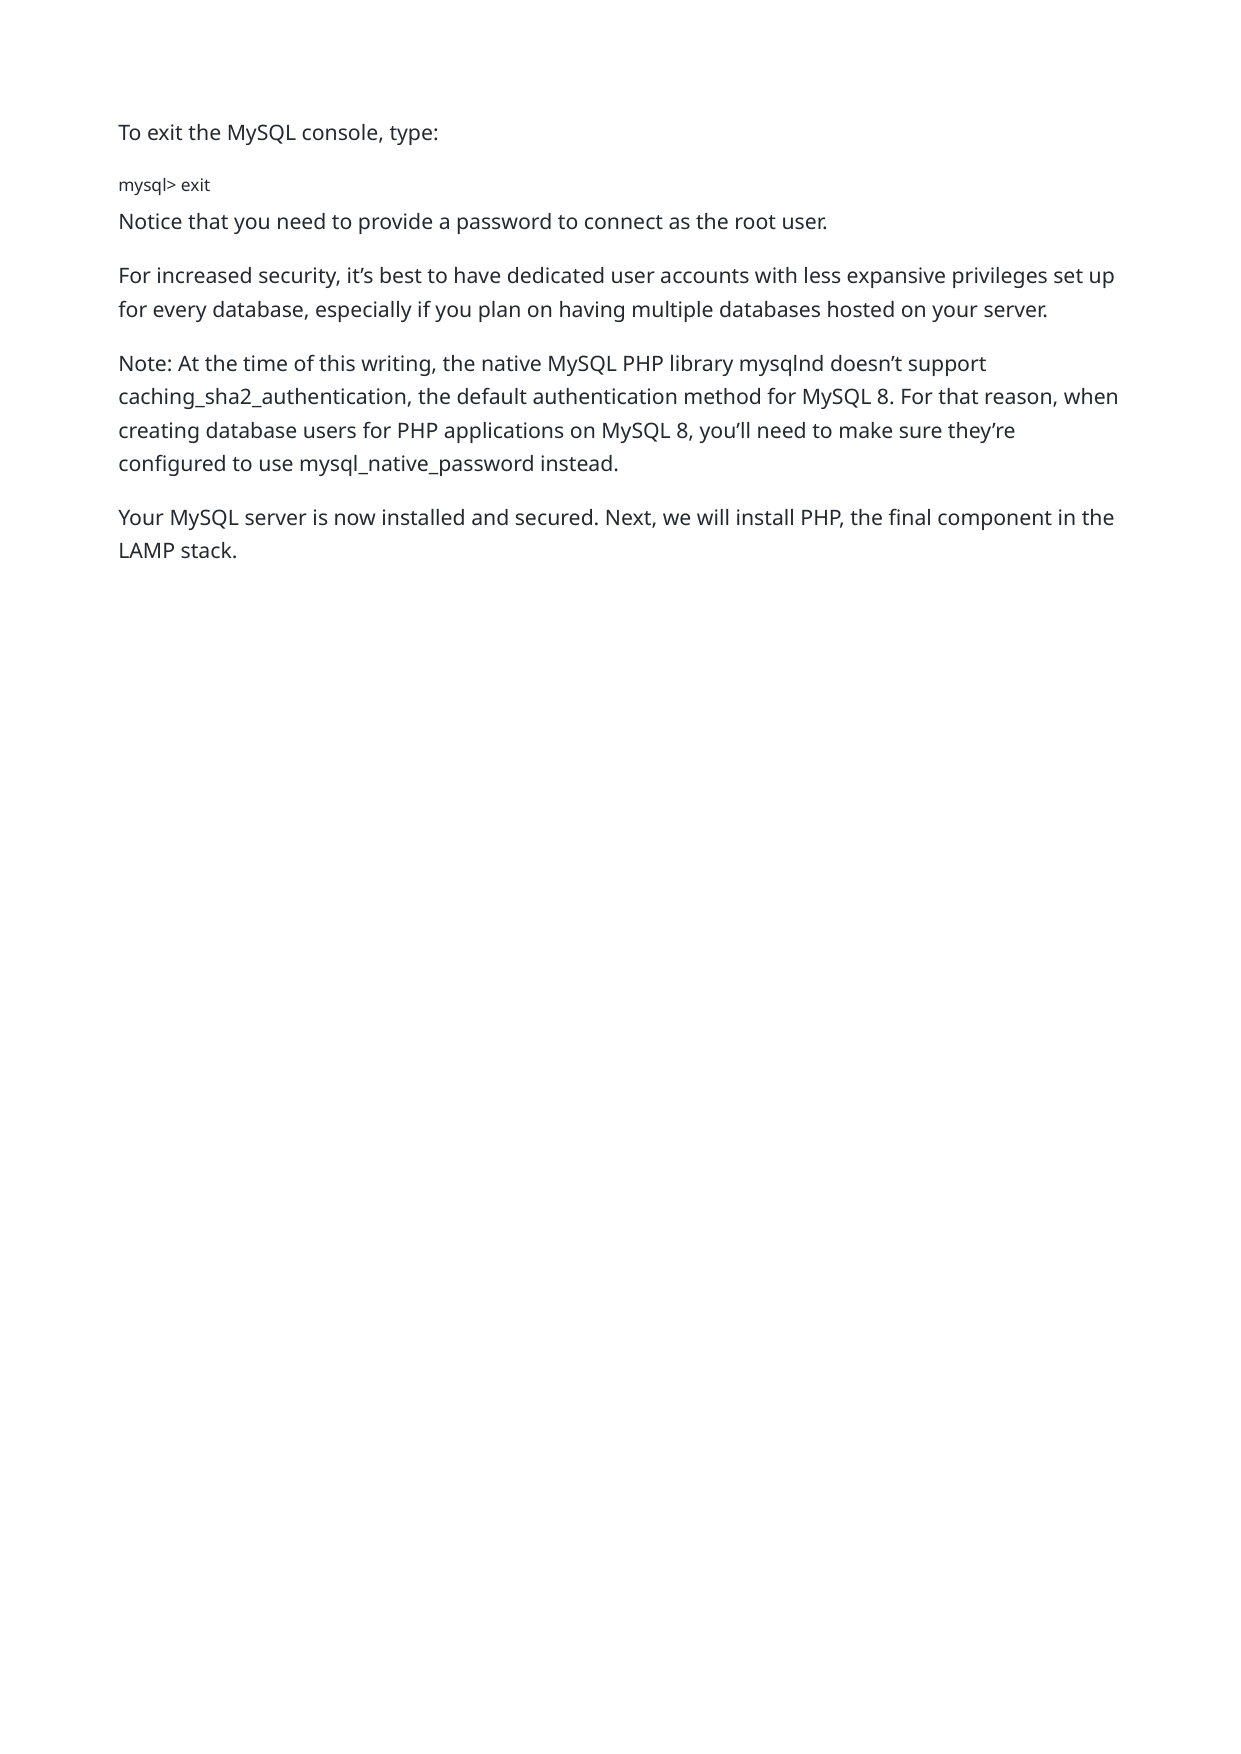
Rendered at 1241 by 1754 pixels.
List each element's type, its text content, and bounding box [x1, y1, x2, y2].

text Your MySQL server is now installed and secured. Next, we will install PHP, the final component in the LAMP stack. [118, 503, 1122, 565]
text To exit the MySQL console, type: [118, 118, 1122, 147]
text For increased security, it’s best to have dedicated user accounts with less expansive privileges set up for every database, especially if you plan on having multiple databases hosted on your server. [118, 261, 1122, 323]
text Note: At the time of this writing, the native MySQL PHP library mysqlnd doesn’t support caching_sha2_authentication, the default authentication method for MySQL 8. For that reason, when creating database users for PHP applications on MySQL 8, you’ll need to make sure they’re configured to use mysql_native_password instead. [118, 349, 1122, 477]
text mysql> exit [118, 173, 1122, 196]
text Notice that you need to provide a password to connect as the root user. [118, 207, 1122, 236]
